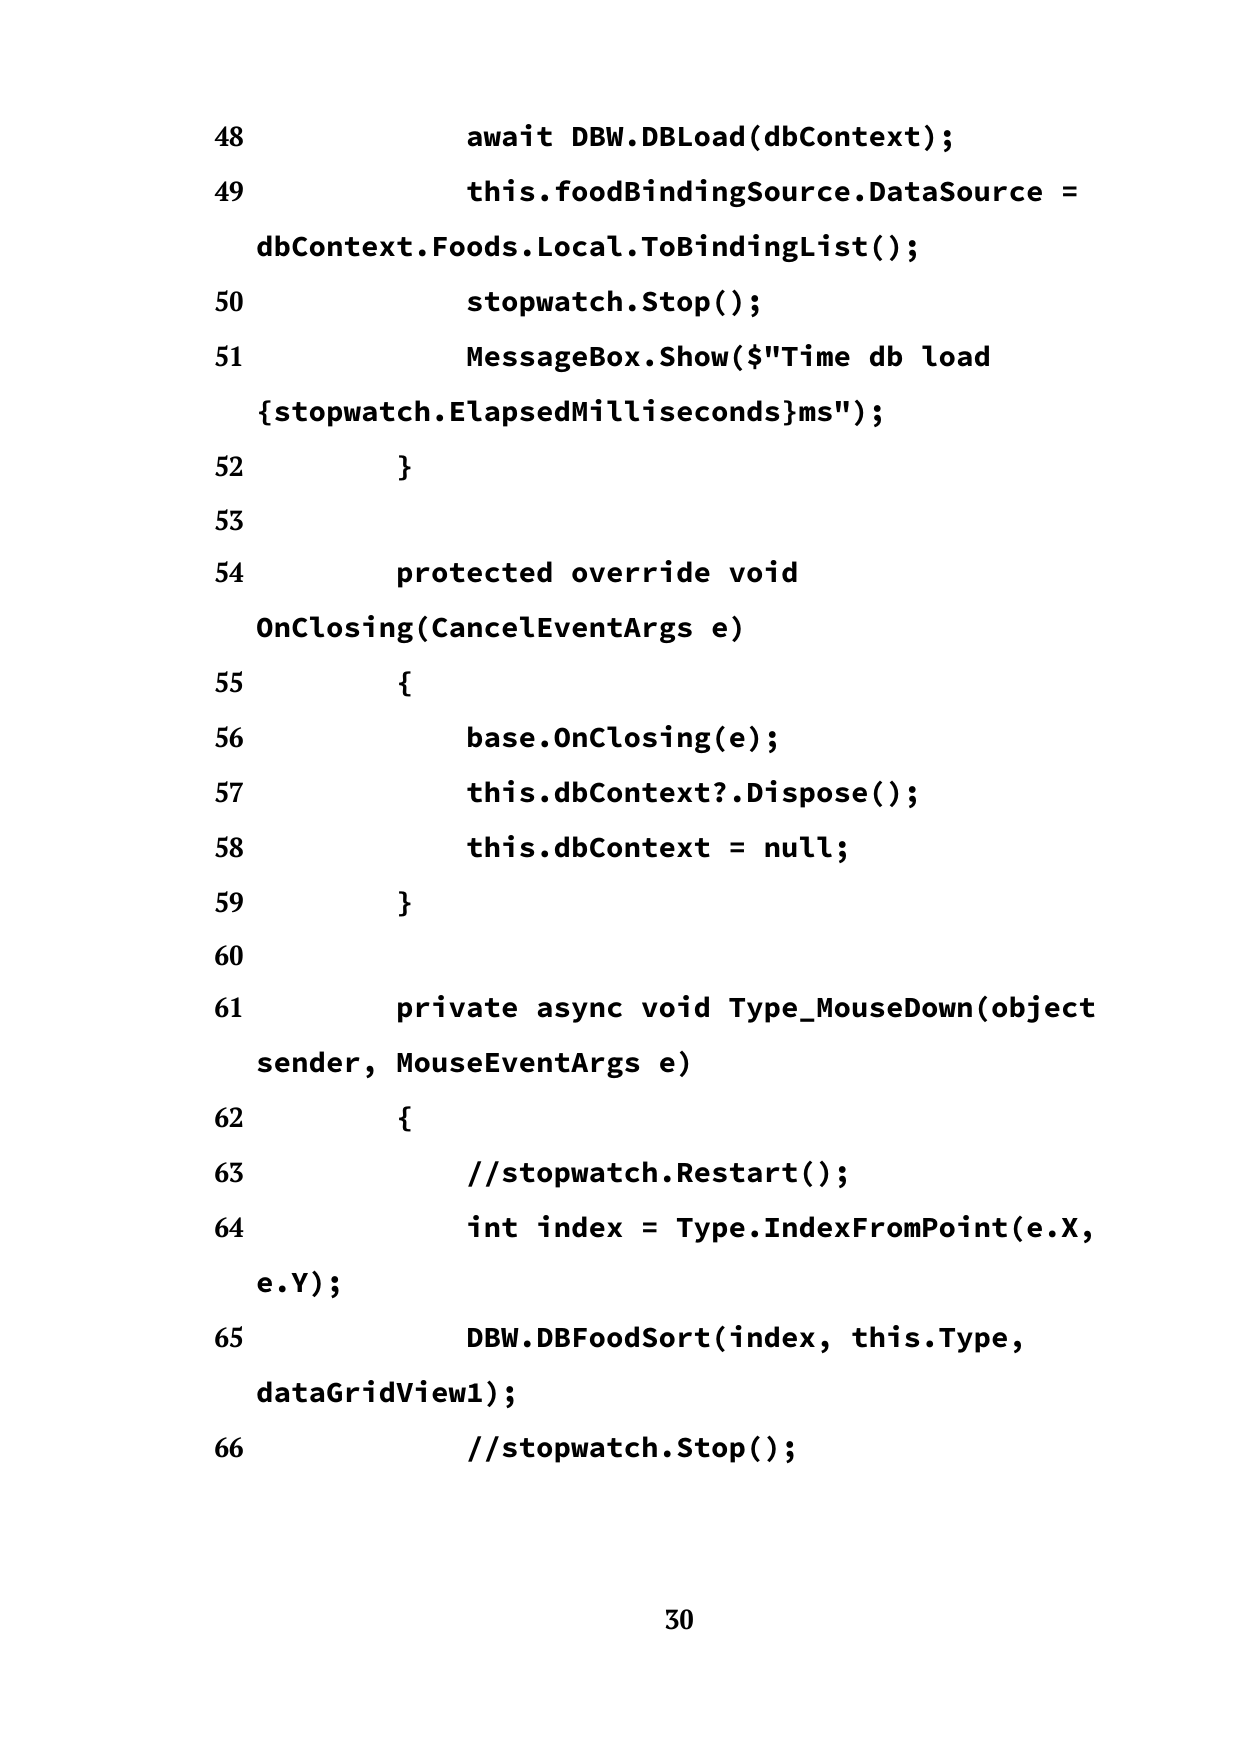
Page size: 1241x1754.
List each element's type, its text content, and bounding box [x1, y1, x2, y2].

list DBW.DBFoodSort(index, this.Type, dataGridView1); [214, 1319, 1181, 1410]
list { [214, 1099, 1181, 1135]
list int index = Type.IndexFromPoint(e.X, e.Y); [214, 1209, 1181, 1300]
list await DBW.DBLoad(dbContext); [214, 118, 1181, 155]
list //stopwatch.Restart(); [214, 1154, 1181, 1190]
list MessageBox.Show($"Time db load {stopwatch.ElapsedMilliseconds}ms"); [214, 338, 1181, 430]
list private async void Type_MouseDown(object sender, MouseEventArgs e) [214, 989, 1181, 1080]
list this.foodBindingSource.DataSource = dbContext.Foods.Local.ToBindingList(); [214, 173, 1181, 265]
list this.dbContext?.Dispose(); [214, 773, 1181, 810]
list { [214, 663, 1181, 700]
list protected override void OnClosing(CancelEventArgs e) [214, 553, 1181, 645]
list base.OnClosing(e); [214, 718, 1181, 755]
list this.dbContext = null; [214, 828, 1181, 865]
list } [214, 448, 1181, 485]
list } [214, 883, 1181, 920]
list stopwatch.Stop(); [214, 283, 1181, 320]
list //stopwatch.Stop(); [214, 1429, 1181, 1465]
